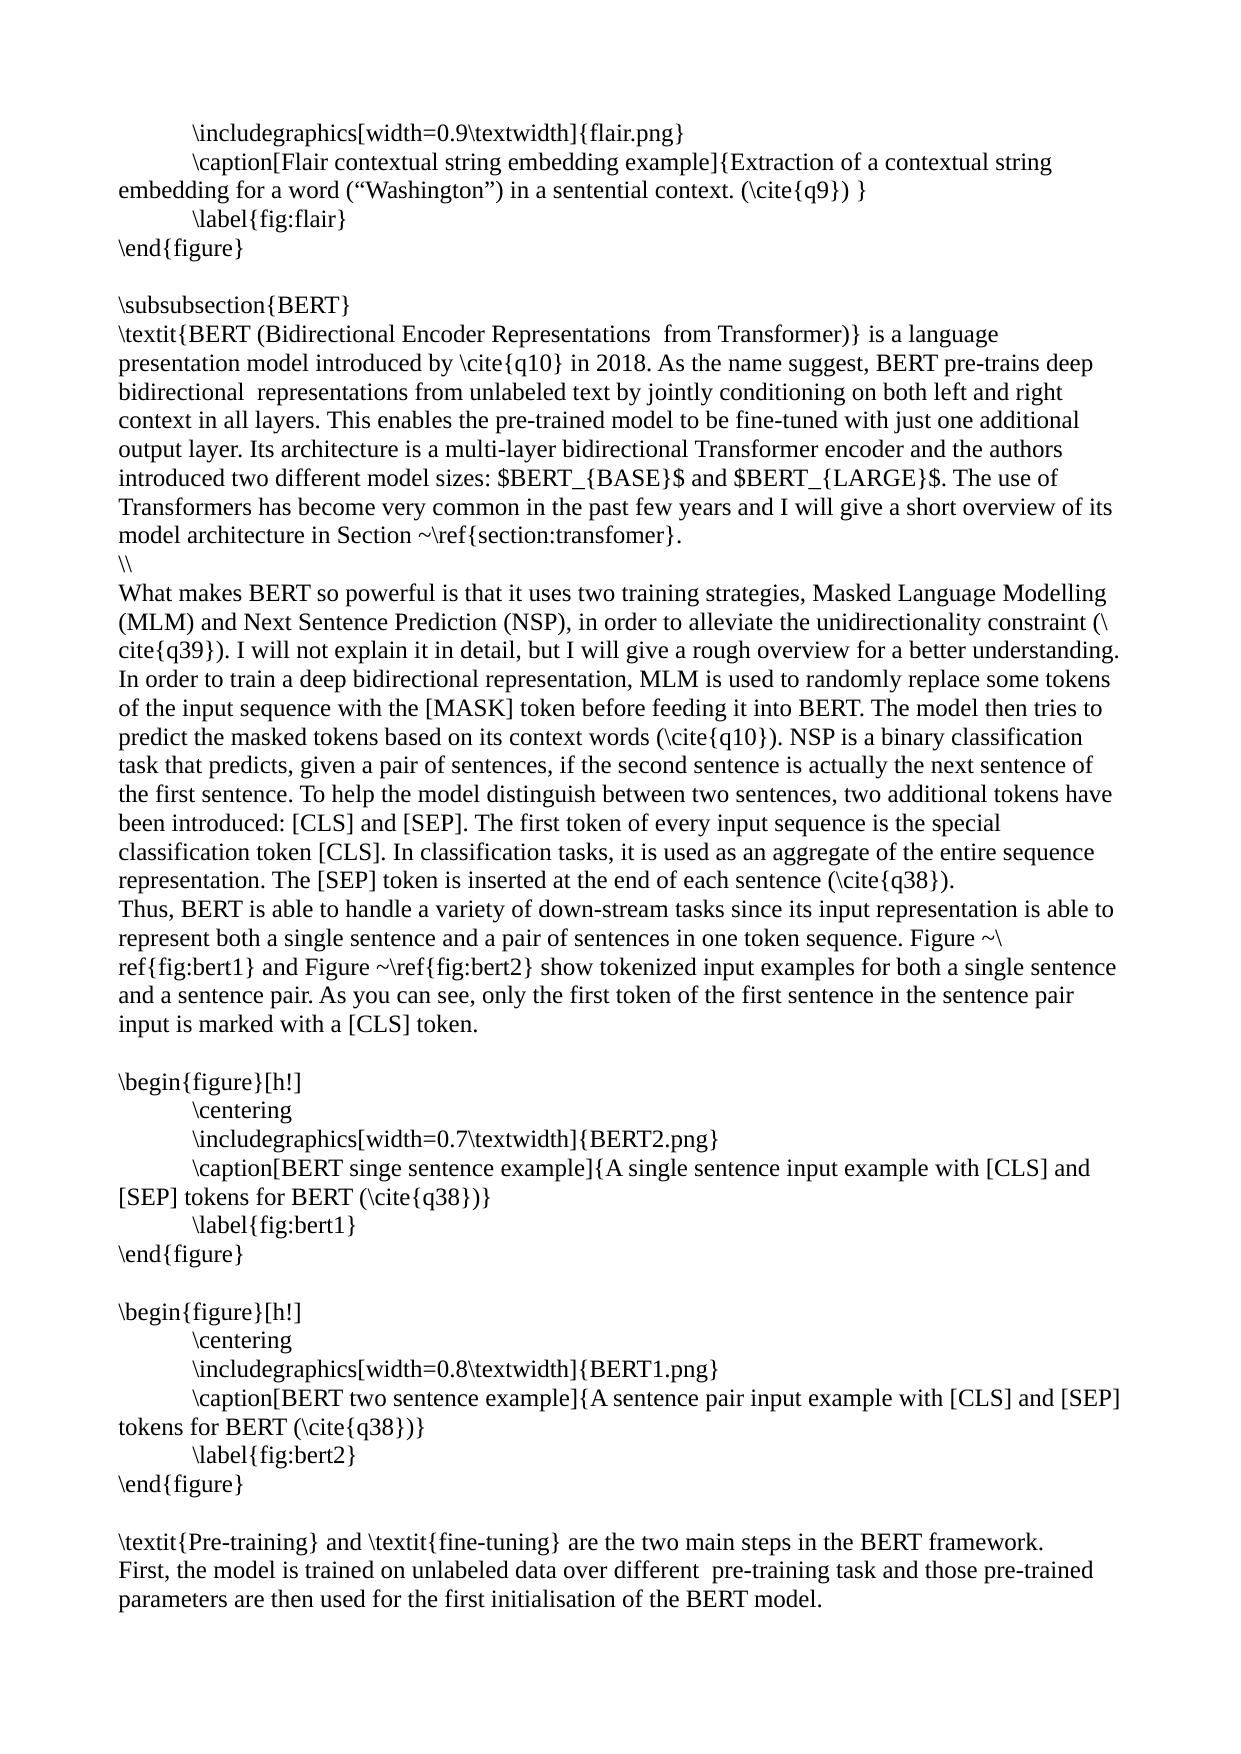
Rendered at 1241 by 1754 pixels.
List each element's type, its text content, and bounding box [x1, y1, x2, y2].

text \centering [118, 1326, 1122, 1354]
text \begin{figure}[h!] [118, 1297, 1122, 1326]
text \centering [118, 1096, 1122, 1124]
text What makes BERT so powerful is that it uses two training strategies, Masked Language Modelling (MLM) and Next Sentence Prediction (NSP), in order to alleviate the unidirectionality constraint (\cite{q39}). I will not explain it in detail, but I will give a rough overview for a better understanding. In order to train a deep bidirectional representation, MLM is used to randomly replace some tokens of the input sequence with the [MASK] token before feeding it into BERT. The model then tries to predict the masked tokens based on its context words (\cite{q10}). NSP is a binary classification task that predicts, given a pair of sentences, if the second sentence is actually the next sentence of the first sentence. To help the model distinguish between two sentences, two additional tokens have been introduced: [CLS] and [SEP]. The first token of every input sequence is the special classification token [CLS]. In classification tasks, it is used as an aggregate of the entire sequence representation. The [SEP] token is inserted at the end of each sentence (\cite{q38}). [118, 578, 1122, 894]
text \end{figure} [118, 233, 1122, 262]
text \end{figure} [118, 1469, 1122, 1498]
text \includegraphics[width=0.7\textwidth]{BERT2.png} [118, 1124, 1122, 1153]
text \end{figure} [118, 1239, 1122, 1268]
text \textit{BERT (Bidirectional Encoder Representations from Transformer)} is a language presentation model introduced by \cite{q10} in 2018. As the name suggest, BERT pre-trains deep bidirectional representations from unlabeled text by jointly conditioning on both left and right context in all layers. This enables the pre-trained model to be fine-tuned with just one additional output layer. Its architecture is a multi-layer bidirectional Transformer encoder and the authors introduced two different model sizes: $BERT_{BASE}$ and $BERT_{LARGE}$. The use of Transformers has become very common in the past few years and I will give a short overview of its model architecture in Section ~\ref{section:transfomer}. [118, 319, 1122, 549]
text \includegraphics[width=0.9\textwidth]{flair.png} [118, 118, 1122, 147]
text First, the model is trained on unlabeled data over different pre-training task and those pre-trained parameters are then used for the first initialisation of the BERT model. [118, 1556, 1122, 1613]
text \label{fig:flair} [118, 204, 1122, 233]
text \caption[Flair contextual string embedding example]{Extraction of a contextual string embedding for a word (“Washington”) in a sentential context. (\cite{q9}) } [118, 147, 1122, 204]
text \\ [118, 549, 1122, 578]
text \caption[BERT two sentence example]{A sentence pair input example with [CLS] and [SEP] tokens for BERT (\cite{q38})} [118, 1383, 1122, 1441]
text \label{fig:bert2} [118, 1441, 1122, 1469]
text \label{fig:bert1} [118, 1211, 1122, 1239]
text \caption[BERT singe sentence example]{A single sentence input example with [CLS] and [SEP] tokens for BERT (\cite{q38})} [118, 1153, 1122, 1211]
text \includegraphics[width=0.8\textwidth]{BERT1.png} [118, 1354, 1122, 1383]
text \subsubsection{BERT} [118, 291, 1122, 319]
text Thus, BERT is able to handle a variety of down-stream tasks since its input representation is able to represent both a single sentence and a pair of sentences in one token sequence. Figure ~\ref{fig:bert1} and Figure ~\ref{fig:bert2} show tokenized input examples for both a single sentence and a sentence pair. As you can see, only the first token of the first sentence in the sentence pair input is marked with a [CLS] token. [118, 894, 1122, 1038]
text \textit{Pre-training} and \textit{fine-tuning} are the two main steps in the BERT framework. [118, 1527, 1122, 1556]
text \begin{figure}[h!] [118, 1067, 1122, 1096]
